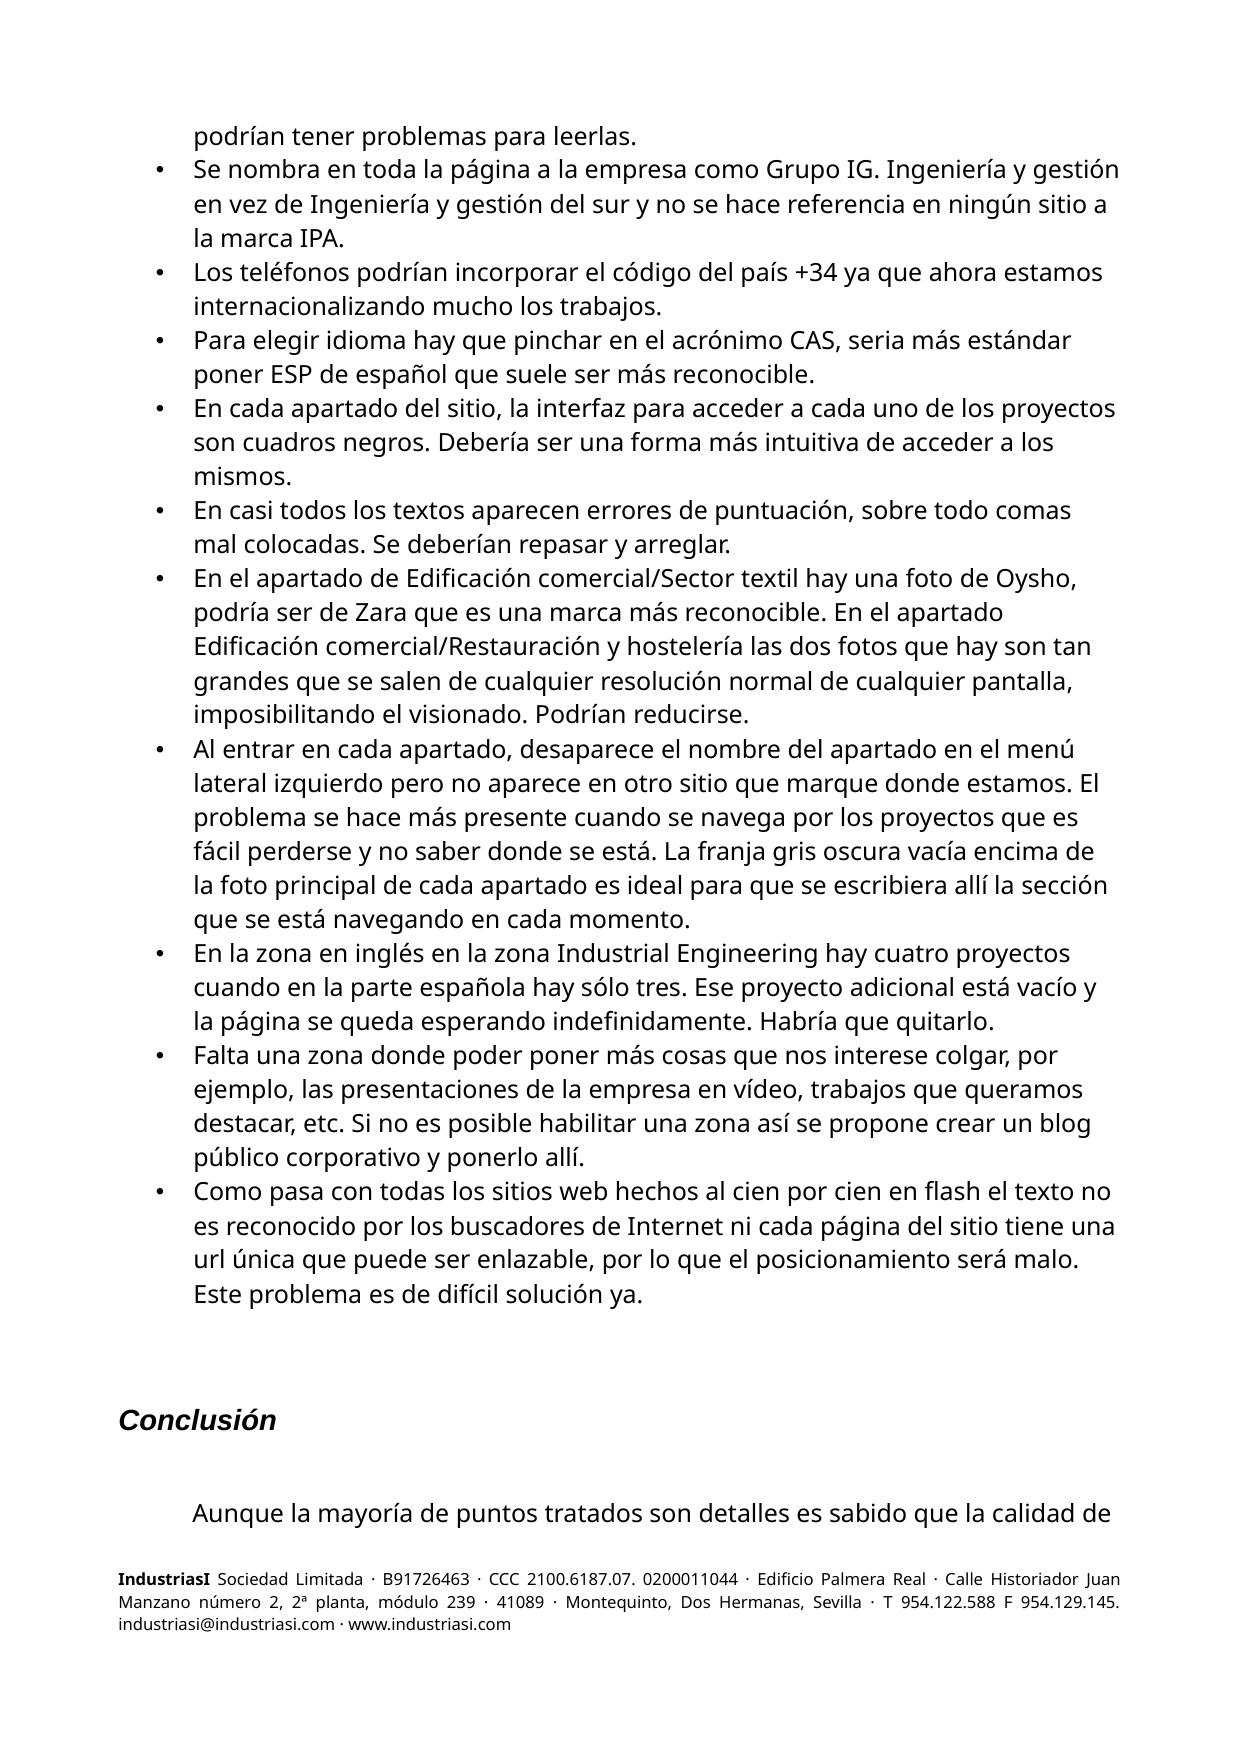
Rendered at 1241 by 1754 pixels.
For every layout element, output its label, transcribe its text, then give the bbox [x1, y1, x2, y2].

list En la zona en inglés en la zona Industrial Engineering hay cuatro proyectos cuando en la parte española hay sólo tres. Ese proyecto adicional está vacío y la página se queda esperando indefinidamente. Habría que quitarlo. [156, 936, 1122, 1038]
list Se nombra en toda la página a la empresa como Grupo IG. Ingeniería y gestión en vez de Ingeniería y gestión del sur y no se hace referencia en ningún sitio a la marca IPA. [156, 152, 1122, 254]
list En casi todos los textos aparecen errores de puntuación, sobre todo comas mal colocadas. Se deberían repasar y arreglar. [156, 493, 1122, 561]
text Aunque la mayoría de puntos tratados son detalles es sabido que la calidad de [118, 1496, 1122, 1530]
list Los teléfonos podrían incorporar el código del país +34 ya que ahora estamos internacionalizando mucho los trabajos. [156, 254, 1122, 322]
list Falta una zona donde poder poner más cosas que nos interese colgar, por ejemplo, las presentaciones de la empresa en vídeo, trabajos que queramos destacar, etc. Si no es posible habilitar una zona así se propone crear un blog público corporativo y ponerlo allí. [156, 1038, 1122, 1174]
list podrían tener problemas para leerlas. [156, 118, 1122, 152]
list En el apartado de Edificación comercial/Sector textil hay una foto de Oysho, podría ser de Zara que es una marca más reconocible. En el apartado Edificación comercial/Restauración y hostelería las dos fotos que hay son tan grandes que se salen de cualquier resolución normal de cualquier pantalla, imposibilitando el visionado. Podrían reducirse. [156, 561, 1122, 731]
list Para elegir idioma hay que pinchar en el acrónimo CAS, seria más estándar poner ESP de español que suele ser más reconocible. [156, 322, 1122, 391]
list En cada apartado del sitio, la interfaz para acceder a cada uno de los proyectos son cuadros negros. Debería ser una forma más intuitiva de acceder a los mismos. [156, 391, 1122, 493]
list Al entrar en cada apartado, desaparece el nombre del apartado en el menú lateral izquierdo pero no aparece en otro sitio que marque donde estamos. El problema se hace más presente cuando se navega por los proyectos que es fácil perderse y no saber donde se está. La franja gris oscura vacía encima de la foto principal de cada apartado es ideal para que se escribiera allí la sección que se está navegando en cada momento. [156, 731, 1122, 936]
subtitle Conclusión [118, 1403, 1122, 1437]
list Como pasa con todas los sitios web hechos al cien por cien en flash el texto no es reconocido por los buscadores de Internet ni cada página del sitio tiene una url única que puede ser enlazable, por lo que el posicionamiento será malo. Este problema es de difícil solución ya. [156, 1174, 1122, 1310]
